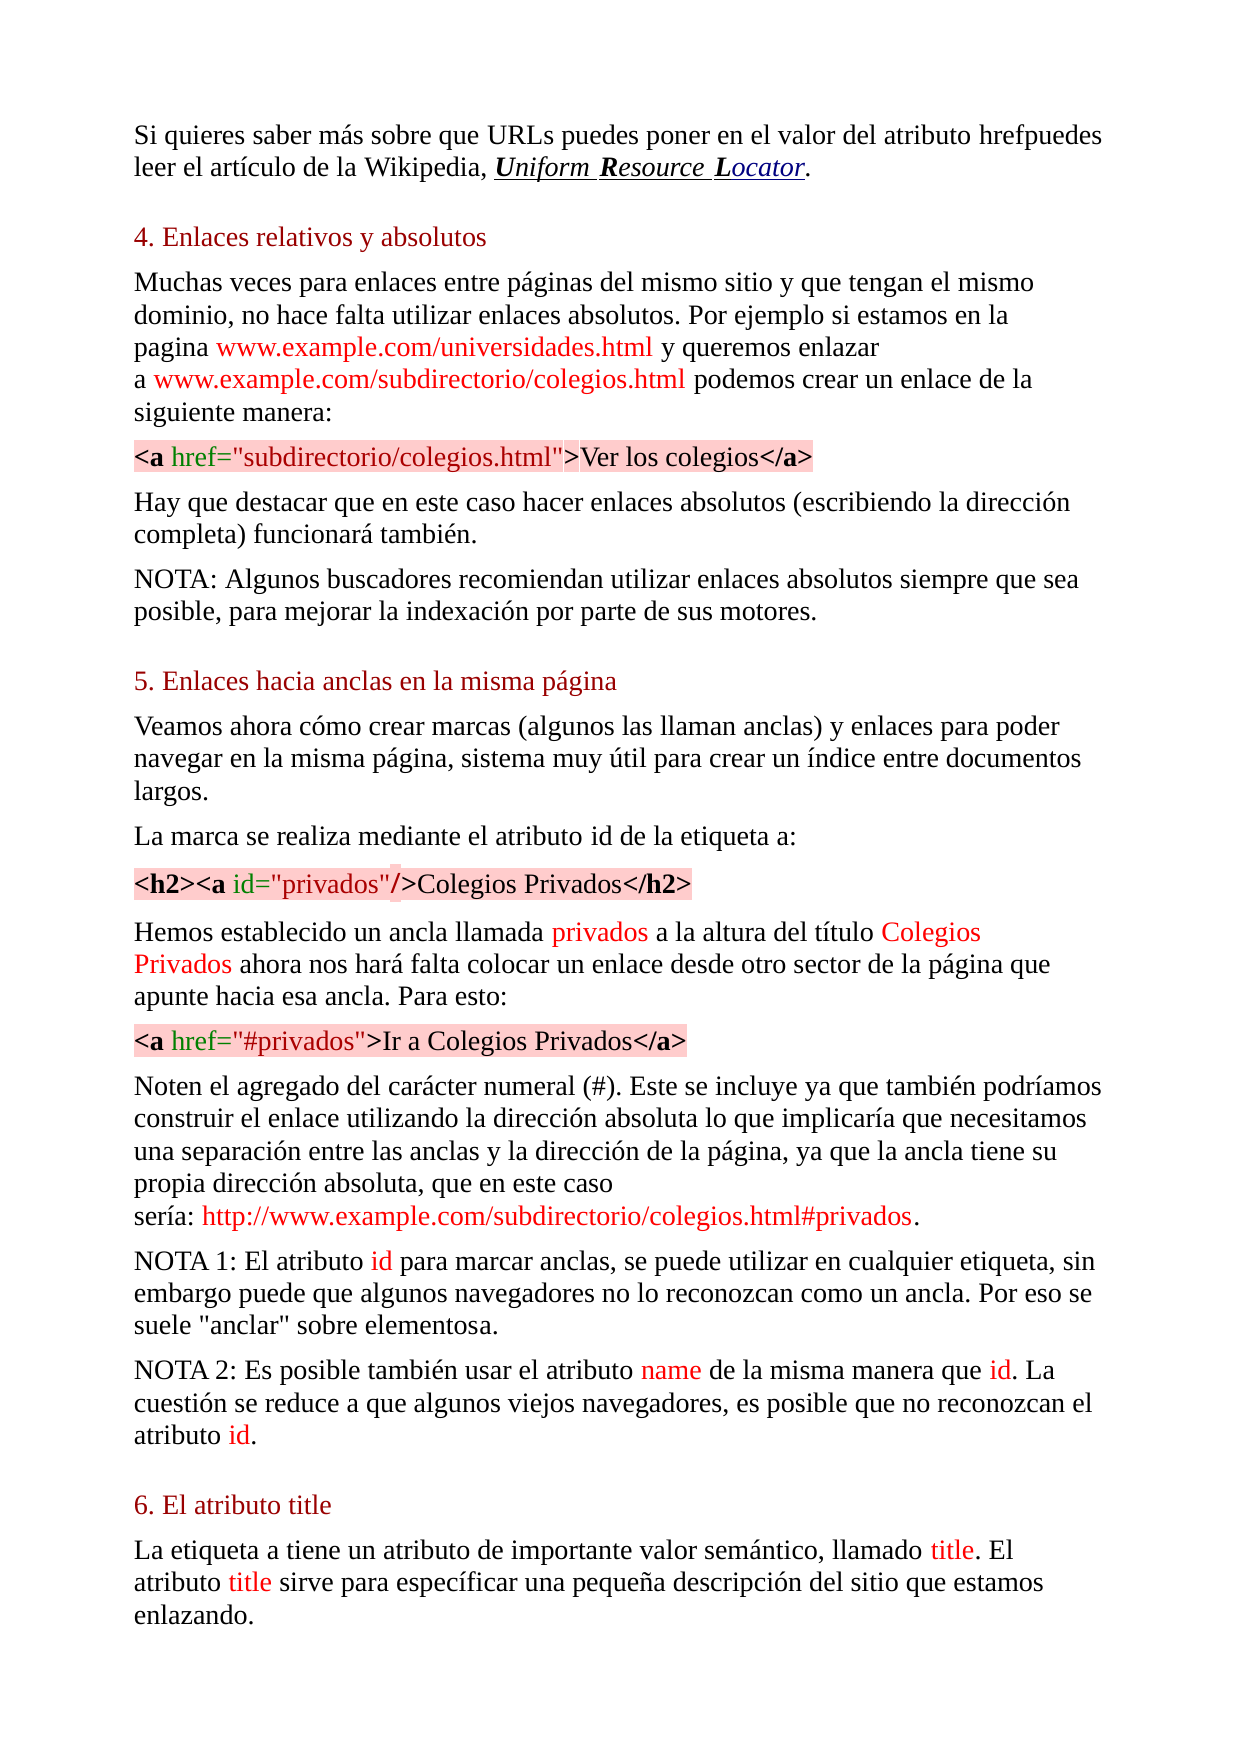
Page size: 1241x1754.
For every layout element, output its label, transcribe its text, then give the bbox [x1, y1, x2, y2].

text Hemos establecido un ancla llamada privados a la altura del título Colegios Privados ahora nos hará falta colocar un enlace desde otro sector de la página que apunte hacia esa ancla. Para esto: [134, 914, 1106, 1012]
text NOTA 2: Es posible también usar el atributo name de la misma manera que id. La cuestión se reduce a que algunos viejos navegadores, es posible que no reconozcan el atributo id. [134, 1353, 1106, 1451]
text Noten el agregado del carácter numeral (#). Este se incluye ya que también podríamos construir el enlace utilizando la dirección absoluta lo que implicaría que necesitamos una separación entre las anclas y la dirección de la página, ya que la ancla tiene su propia dirección absoluta, que en este caso sería: http://www.example.com/subdirectorio/colegios.html#privados. [134, 1069, 1106, 1231]
subtitle 4. Enlaces relativos y absolutos [134, 220, 1106, 253]
text NOTA 1: El atributo id para marcar anclas, se puede utilizar en cualquier etiqueta, sin embargo puede que algunos navegadores no lo reconozcan como un ancla. Por eso se suele "anclar" sobre elementosa. [134, 1244, 1106, 1341]
text Veamos ahora cómo crear marcas (algunos las llaman anclas) y enlaces para poder navegar en la misma página, sistema muy útil para crear un índice entre documentos largos. [134, 709, 1106, 806]
text Si quieres saber más sobre que URLs puedes poner en el valor del atributo hrefpuedes leer el artículo de la Wikipedia, Uniform Resource Locator. [134, 118, 1106, 183]
text Muchas veces para enlaces entre páginas del mismo sitio y que tengan el mismo dominio, no hace falta utilizar enlaces absolutos. Por ejemplo si estamos en la pagina www.example.com/universidades.html y queremos enlazar a www.example.com/subdirectorio/colegios.html podemos crear un enlace de la siguiente manera: [134, 265, 1106, 427]
subtitle 6. El atributo title [134, 1488, 1106, 1520]
text <a href="#privados">Ir a Colegios Privados</a> [134, 1024, 1106, 1057]
text La etiqueta a tiene un atributo de importante valor semántico, llamado title. El atributo title sirve para específicar una pequeña descripción del sitio que estamos enlazando. [134, 1533, 1106, 1630]
subtitle 5. Enlaces hacia anclas en la misma página [134, 664, 1106, 697]
text <a href="subdirectorio/colegios.html">Ver los colegios</a> [134, 440, 1106, 472]
text La marca se realiza mediante el atributo id de la etiqueta a: [134, 819, 1106, 851]
text NOTA: Algunos buscadores recomiendan utilizar enlaces absolutos siempre que sea posible, para mejorar la indexación por parte de sus motores. [134, 562, 1106, 627]
text <h2><a id="privados"/>Colegios Privados</h2> [134, 864, 1106, 902]
text Hay que destacar que en este caso hacer enlaces absolutos (escribiendo la dirección completa) funcionará también. [134, 485, 1106, 549]
